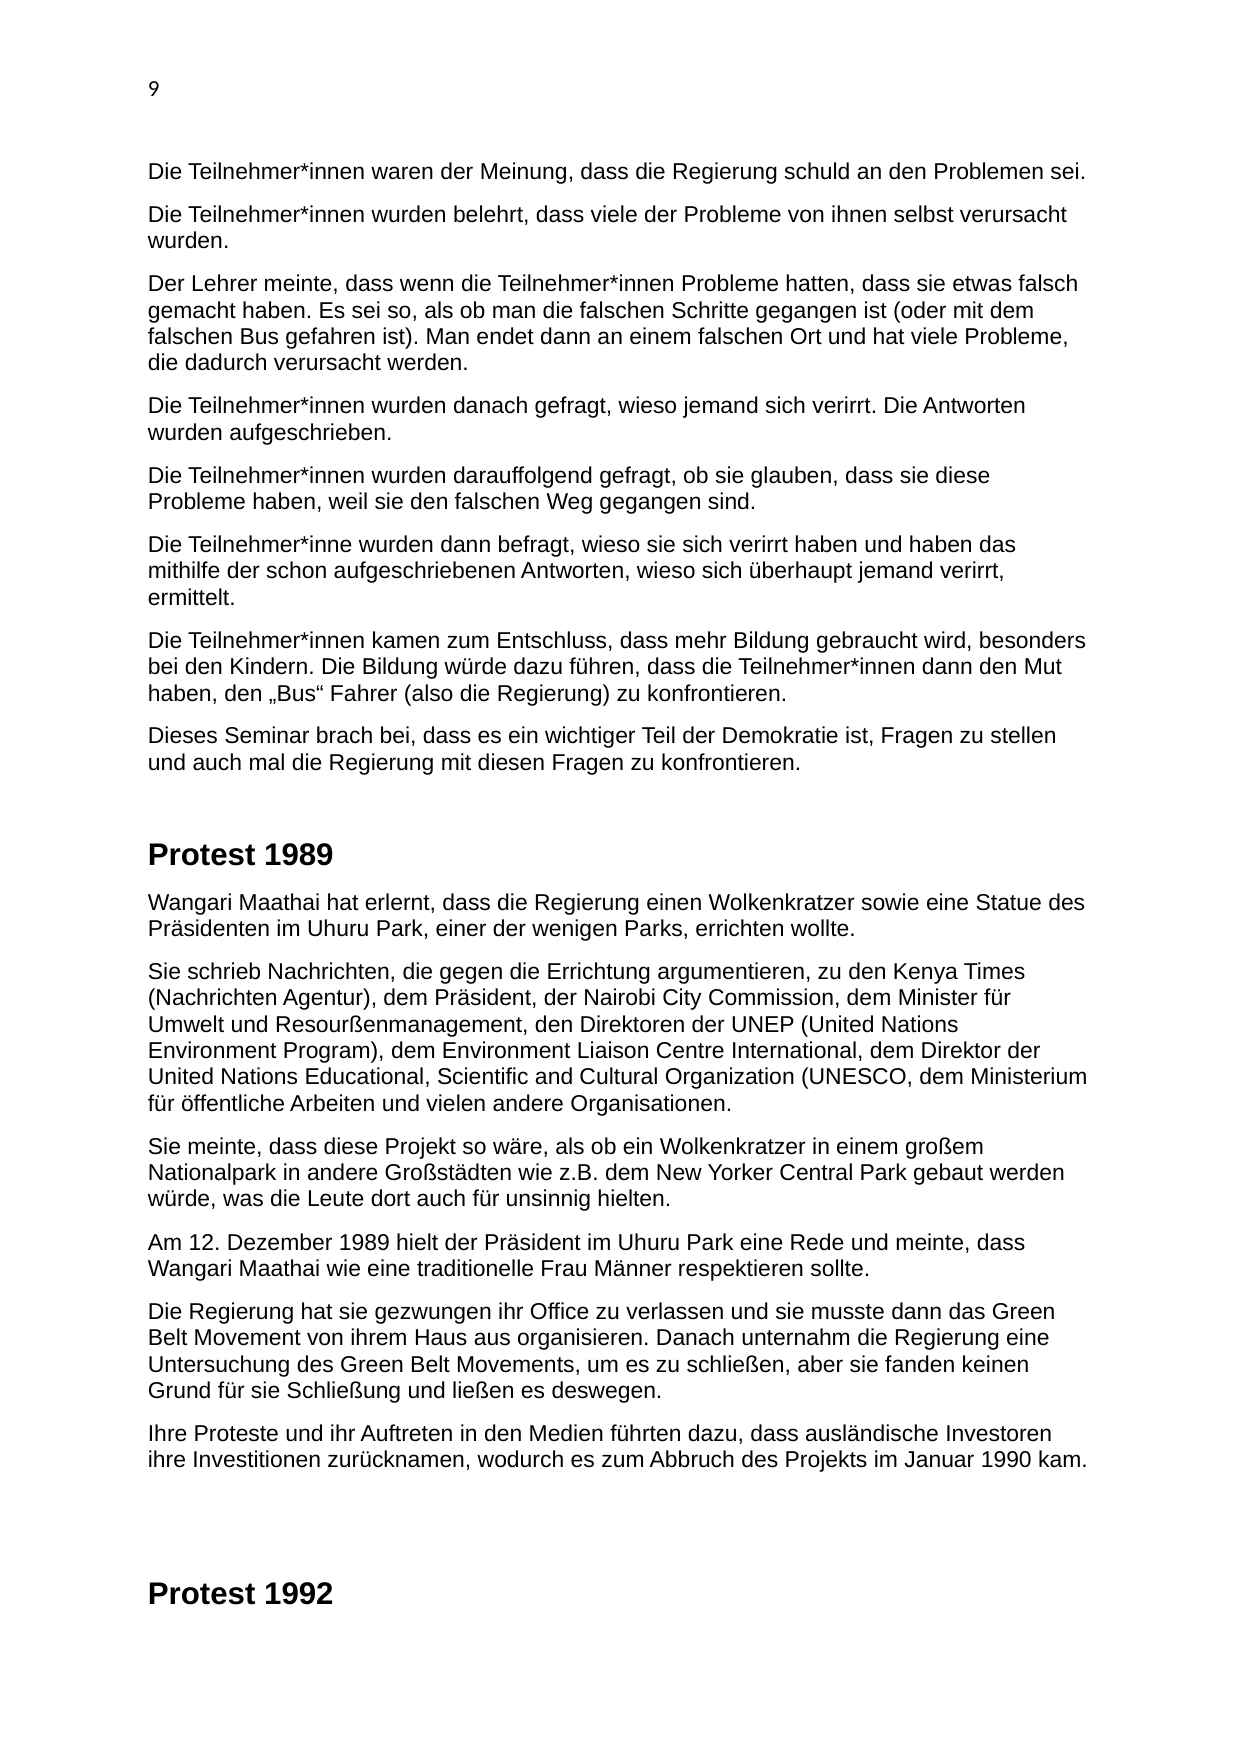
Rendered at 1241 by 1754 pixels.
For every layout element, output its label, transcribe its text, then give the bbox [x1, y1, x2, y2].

text Dieses Seminar brach bei, dass es ein wichtiger Teil der Demokratie ist, Fragen zu stellen und auch mal die Regierung mit diesen Fragen zu konfrontieren. [148, 722, 1093, 775]
text Die Teilnehmer*innen wurden darauffolgend gefragt, ob sie glauben, dass sie diese Probleme haben, weil sie den falschen Weg gegangen sind. [148, 462, 1093, 514]
text Sie schrieb Nachrichten, die gegen die Errichtung argumentieren, zu den Kenya Times (Nachrichten Agentur), dem Präsident, der Nairobi City Commission, dem Minister für Umwelt und Resourßenmanagement, den Direktoren der UNEP (United Nations Environment Program), dem Environment Liaison Centre International, dem Direktor der United Nations Educational, Scientific and Cultural Organization (UNESCO, dem Ministerium für öffentliche Arbeiten und vielen andere Organisationen. [148, 958, 1093, 1116]
text Die Teilnehmer*innen waren der Meinung, dass die Regierung schuld an den Problemen sei. [148, 158, 1093, 184]
text Wangari Maathai hat erlernt, dass die Regierung einen Wolkenkratzer sowie eine Statue des Präsidenten im Uhuru Park, einer der wenigen Parks, errichten wollte. [148, 888, 1093, 941]
text Protest 1992 [148, 1575, 1093, 1611]
text Die Regierung hat sie gezwungen ihr Office zu verlassen und sie musste dann das Green Belt Movement von ihrem Haus aus organisieren. Danach unternahm die Regierung eine Untersuchung des Green Belt Movements, um es zu schließen, aber sie fanden keinen Grund für sie Schließung und ließen es deswegen. [148, 1298, 1093, 1403]
text Die Teilnehmer*inne wurden dann befragt, wieso sie sich verirrt haben und haben das mithilfe der schon aufgeschriebenen Antworten, wieso sich überhaupt jemand verirrt, ermittelt. [148, 531, 1093, 610]
text Ihre Proteste und ihr Auftreten in den Medien führten dazu, dass ausländische Investoren ihre Investitionen zurücknamen, wodurch es zum Abbruch des Projekts im Januar 1990 kam. [148, 1420, 1093, 1473]
text Der Lehrer meinte, dass wenn die Teilnehmer*innen Probleme hatten, dass sie etwas falsch gemacht haben. Es sei so, als ob man die falschen Schritte gegangen ist (oder mit dem falschen Bus gefahren ist). Man endet dann an einem falschen Ort und hat viele Probleme, die dadurch verursacht werden. [148, 270, 1093, 376]
text Die Teilnehmer*innen wurden danach gefragt, wieso jemand sich verirrt. Die Antworten wurden aufgeschrieben. [148, 392, 1093, 445]
text Sie meinte, dass diese Projekt so wäre, als ob ein Wolkenkratzer in einem großem Nationalpark in andere Großstädten wie z.B. dem New Yorker Central Park gebaut werden würde, was die Leute dort auch für unsinnig hielten. [148, 1133, 1093, 1212]
text Die Teilnehmer*innen kamen zum Entschluss, dass mehr Bildung gebraucht wird, besonders bei den Kindern. Die Bildung würde dazu führen, dass die Teilnehmer*innen dann den Mut haben, den „Bus“ Fahrer (also die Regierung) zu konfrontieren. [148, 627, 1093, 706]
text Protest 1989 [148, 836, 1093, 872]
text Die Teilnehmer*innen wurden belehrt, dass viele der Probleme von ihnen selbst verursacht wurden. [148, 201, 1093, 253]
text Am 12. Dezember 1989 hielt der Präsident im Uhuru Park eine Rede und meinte, dass Wangari Maathai wie eine traditionelle Frau Männer respektieren sollte. [148, 1228, 1093, 1281]
